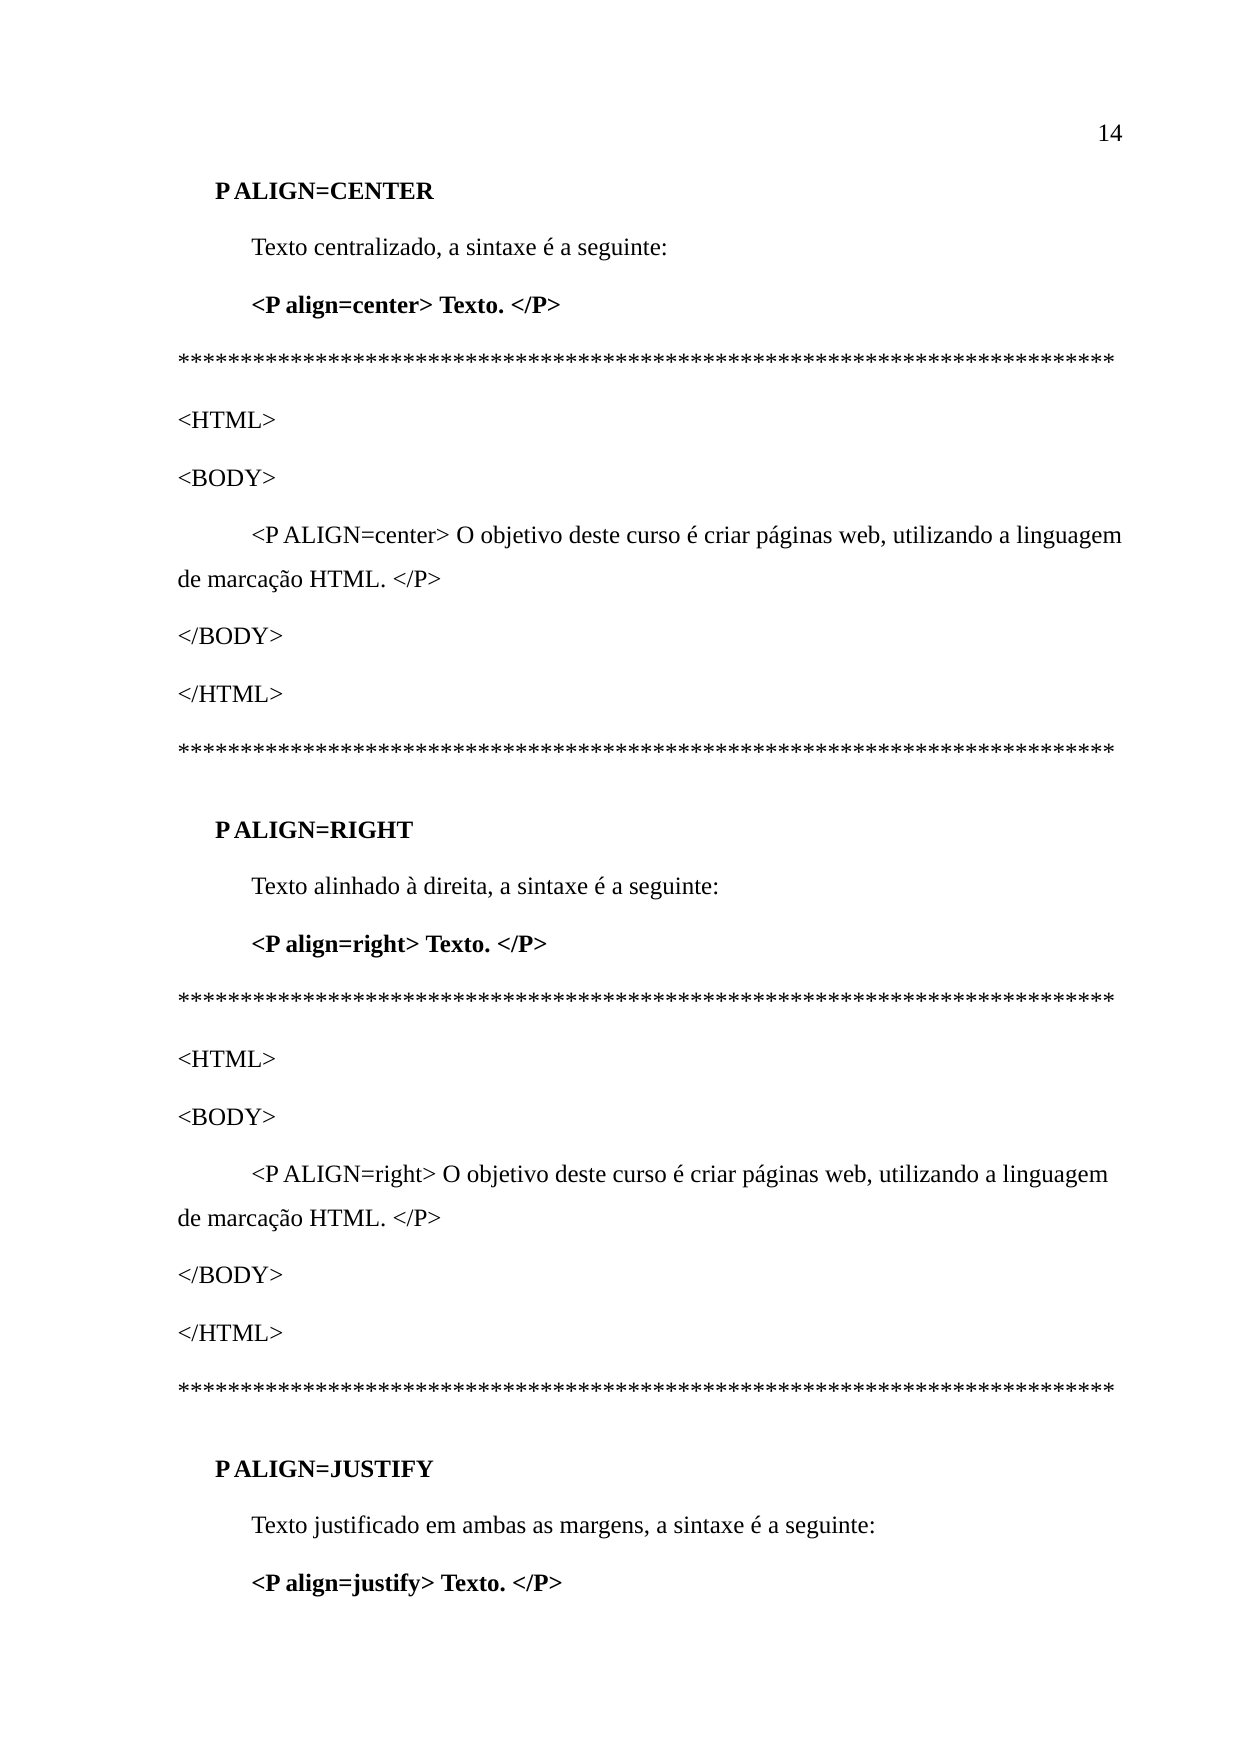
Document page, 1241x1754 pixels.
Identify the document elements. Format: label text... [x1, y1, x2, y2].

text </BODY> [177, 1260, 1122, 1289]
text *************************************************************************** [177, 737, 1122, 766]
text Texto alinhado à direita, a sintaxe é a seguinte: [177, 871, 1122, 900]
text *************************************************************************** [177, 1376, 1122, 1404]
text <BODY> [177, 1102, 1122, 1131]
text </BODY> [177, 621, 1122, 650]
text *************************************************************************** [177, 347, 1122, 376]
text Texto justificado em ambas as margens, a sintaxe é a seguinte: [177, 1510, 1122, 1539]
text Texto centralizado, a sintaxe é a seguinte: [177, 232, 1122, 261]
text </HTML> [177, 679, 1122, 708]
text *************************************************************************** [177, 986, 1122, 1015]
text <P ALIGN=right> O objetivo deste curso é criar páginas web, utilizando a linguagem de marcação HTML. </P> [177, 1159, 1122, 1231]
subtitle P align=RIGHT [215, 815, 1122, 844]
text <P ALIGN=center> O objetivo deste curso é criar páginas web, utilizando a linguagem de marcação HTML. </P> [177, 521, 1122, 592]
text <P align=center> Texto. </P> [177, 290, 1122, 318]
text <BODY> [177, 463, 1122, 492]
text <P align=justify> Texto. </P> [177, 1568, 1122, 1596]
subtitle P align=CENTER [215, 176, 1122, 205]
text </HTML> [177, 1318, 1122, 1347]
text <P align=right> Texto. </P> [177, 929, 1122, 957]
text <HTML> [177, 1044, 1122, 1073]
subtitle P align=JUSTIFY [215, 1454, 1122, 1483]
text <HTML> [177, 405, 1122, 434]
